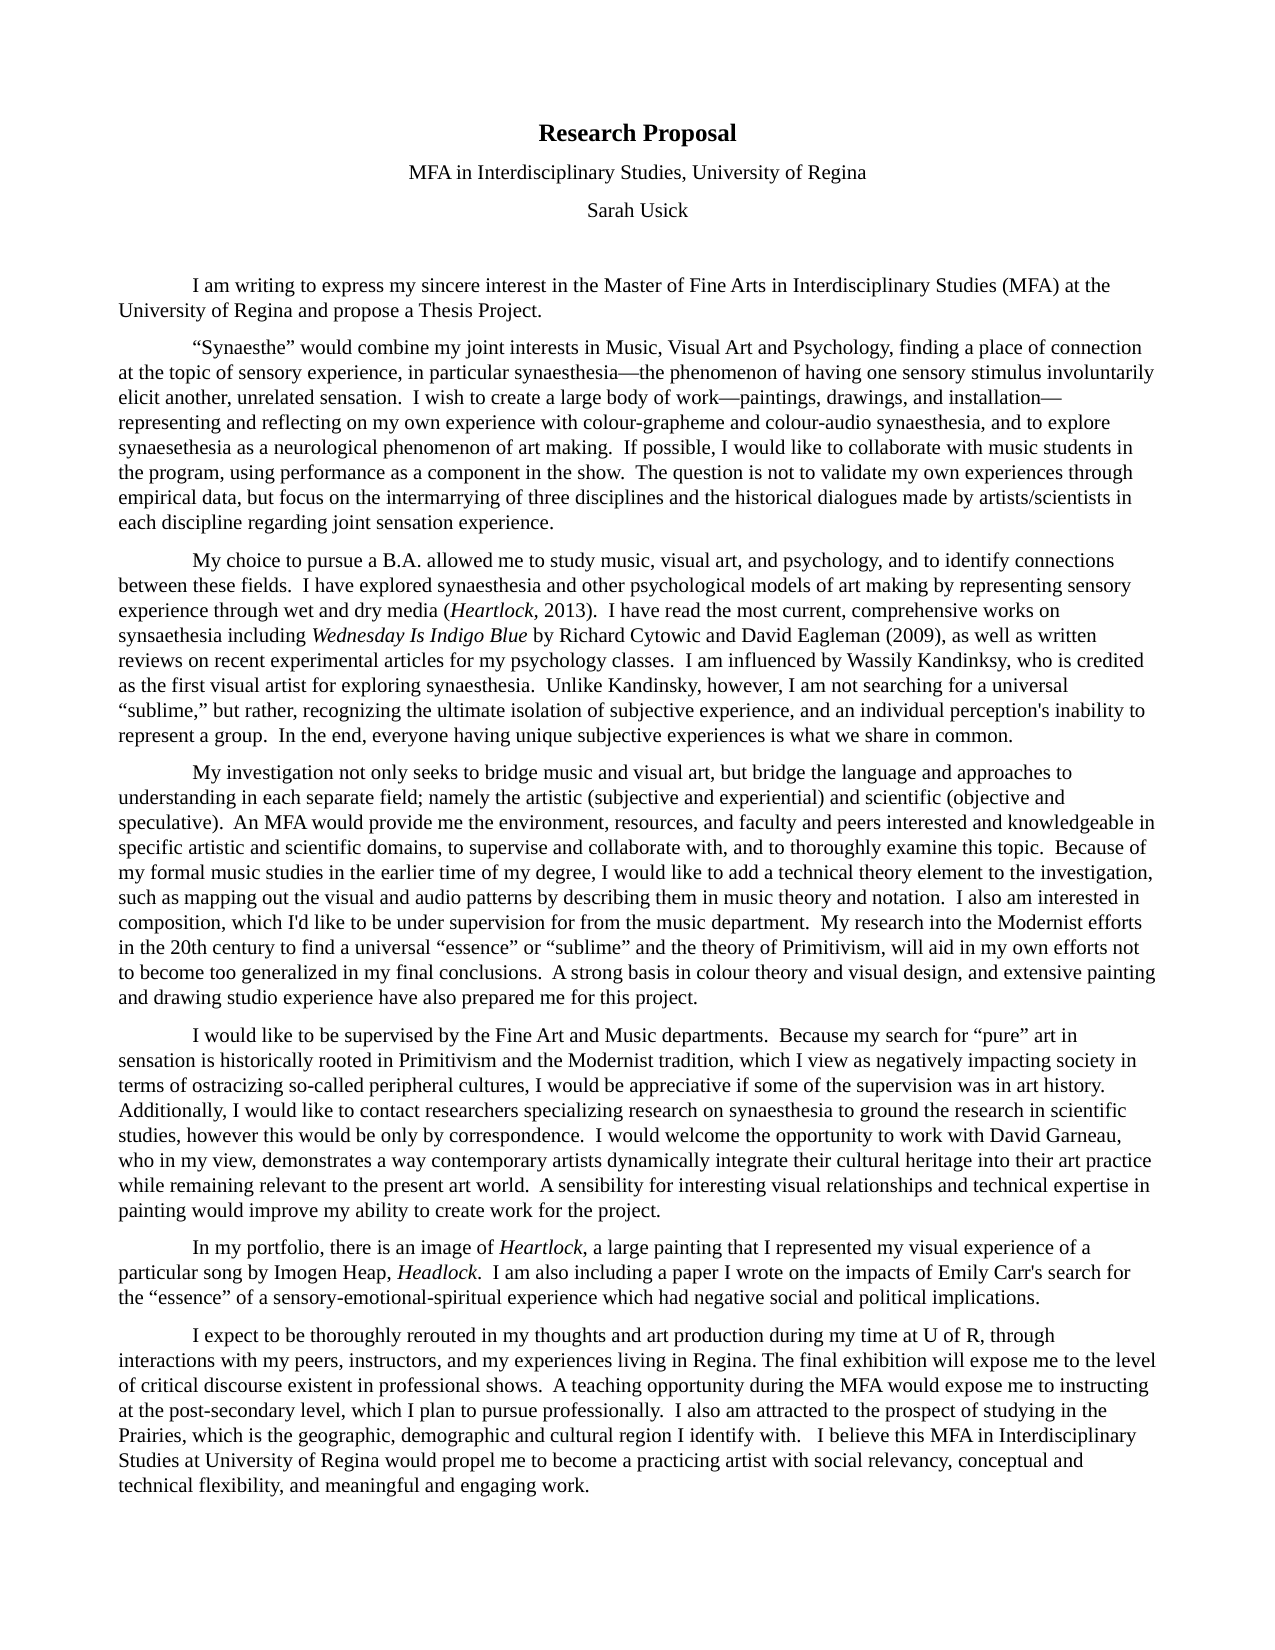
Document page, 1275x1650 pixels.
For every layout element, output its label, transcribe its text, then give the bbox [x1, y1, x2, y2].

text Sarah Usick [118, 197, 1157, 222]
text “Synaesthe” would combine my joint interests in Music, Visual Art and Psychology, finding a place of connection at the topic of sensory experience, in particular synaesthesia—the phenomenon of having one sensory stimulus involuntarily elicit another, unrelated sensation. I wish to create a large body of work—paintings, drawings, and installation—representing and reflecting on my own experience with colour-grapheme and colour-audio synaesthesia, and to explore synaesethesia as a neurological phenomenon of art making. If possible, I would like to collaborate with music students in the program, using performance as a component in the show. The question is not to validate my own experiences through empirical data, but focus on the intermarrying of three disciplines and the historical dialogues made by artists/scientists in each discipline regarding joint sensation experience. [118, 334, 1157, 534]
text MFA in Interdisciplinary Studies, University of Regina [118, 159, 1157, 184]
text I would like to be supervised by the Fine Art and Music departments. Because my search for “pure” art in sensation is historically rooted in Primitivism and the Modernist tradition, which I view as negatively impacting society in terms of ostracizing so-called peripheral cultures, I would be appreciative if some of the supervision was in art history. Additionally, I would like to contact researchers specializing research on synaesthesia to ground the research in scientific studies, however this would be only by correspondence. I would welcome the opportunity to work with David Garneau, who in my view, demonstrates a way contemporary artists dynamically integrate their cultural heritage into their art practice while remaining relevant to the present art world. A sensibility for interesting visual relationships and technical expertise in painting would improve my ability to create work for the project. [118, 1022, 1157, 1222]
text I expect to be thoroughly rerouted in my thoughts and art production during my time at U of R, through interactions with my peers, instructors, and my experiences living in Regina. The final exhibition will expose me to the level of critical discourse existent in professional shows. A teaching opportunity during the MFA would expose me to instructing at the post-secondary level, which I plan to pursue professionally. I also am attracted to the prospect of studying in the Prairies, which is the geographic, demographic and cultural region I identify with. I believe this MFA in Interdisciplinary Studies at University of Regina would propel me to become a practicing artist with social relevancy, conceptual and technical flexibility, and meaningful and engaging work. [118, 1322, 1157, 1497]
text I am writing to express my sincere interest in the Master of Fine Arts in Interdisciplinary Studies (MFA) at the University of Regina and propose a Thesis Project. [118, 272, 1157, 322]
text My investigation not only seeks to bridge music and visual art, but bridge the language and approaches to understanding in each separate field; namely the artistic (subjective and experiential) and scientific (objective and speculative). An MFA would provide me the environment, resources, and faculty and peers interested and knowledgeable in specific artistic and scientific domains, to supervise and collaborate with, and to thoroughly examine this topic. Because of my formal music studies in the earlier time of my degree, I would like to add a technical theory element to the investigation, such as mapping out the visual and audio patterns by describing them in music theory and notation. I also am interested in composition, which I'd like to be under supervision for from the music department. My research into the Modernist efforts in the 20th century to find a universal “essence” or “sublime” and the theory of Primitivism, will aid in my own efforts not to become too generalized in my final conclusions. A strong basis in colour theory and visual design, and extensive painting and drawing studio experience have also prepared me for this project. [118, 759, 1157, 1009]
text Research Proposal [118, 118, 1157, 147]
text My choice to pursue a B.A. allowed me to study music, visual art, and psychology, and to identify connections between these fields. I have explored synaesthesia and other psychological models of art making by representing sensory experience through wet and dry media (Heartlock, 2013). I have read the most current, comprehensive works on synsaethesia including Wednesday Is Indigo Blue by Richard Cytowic and David Eagleman (2009), as well as written reviews on recent experimental articles for my psychology classes. I am influenced by Wassily Kandinksy, who is credited as the first visual artist for exploring synaesthesia. Unlike Kandinsky, however, I am not searching for a universal “sublime,” but rather, recognizing the ultimate isolation of subjective experience, and an individual perception's inability to represent a group. In the end, everyone having unique subjective experiences is what we share in common. [118, 547, 1157, 747]
text In my portfolio, there is an image of Heartlock, a large painting that I represented my visual experience of a particular song by Imogen Heap, Headlock. I am also including a paper I wrote on the impacts of Emily Carr's search for the “essence” of a sensory-emotional-spiritual experience which had negative social and political implications. [118, 1234, 1157, 1309]
